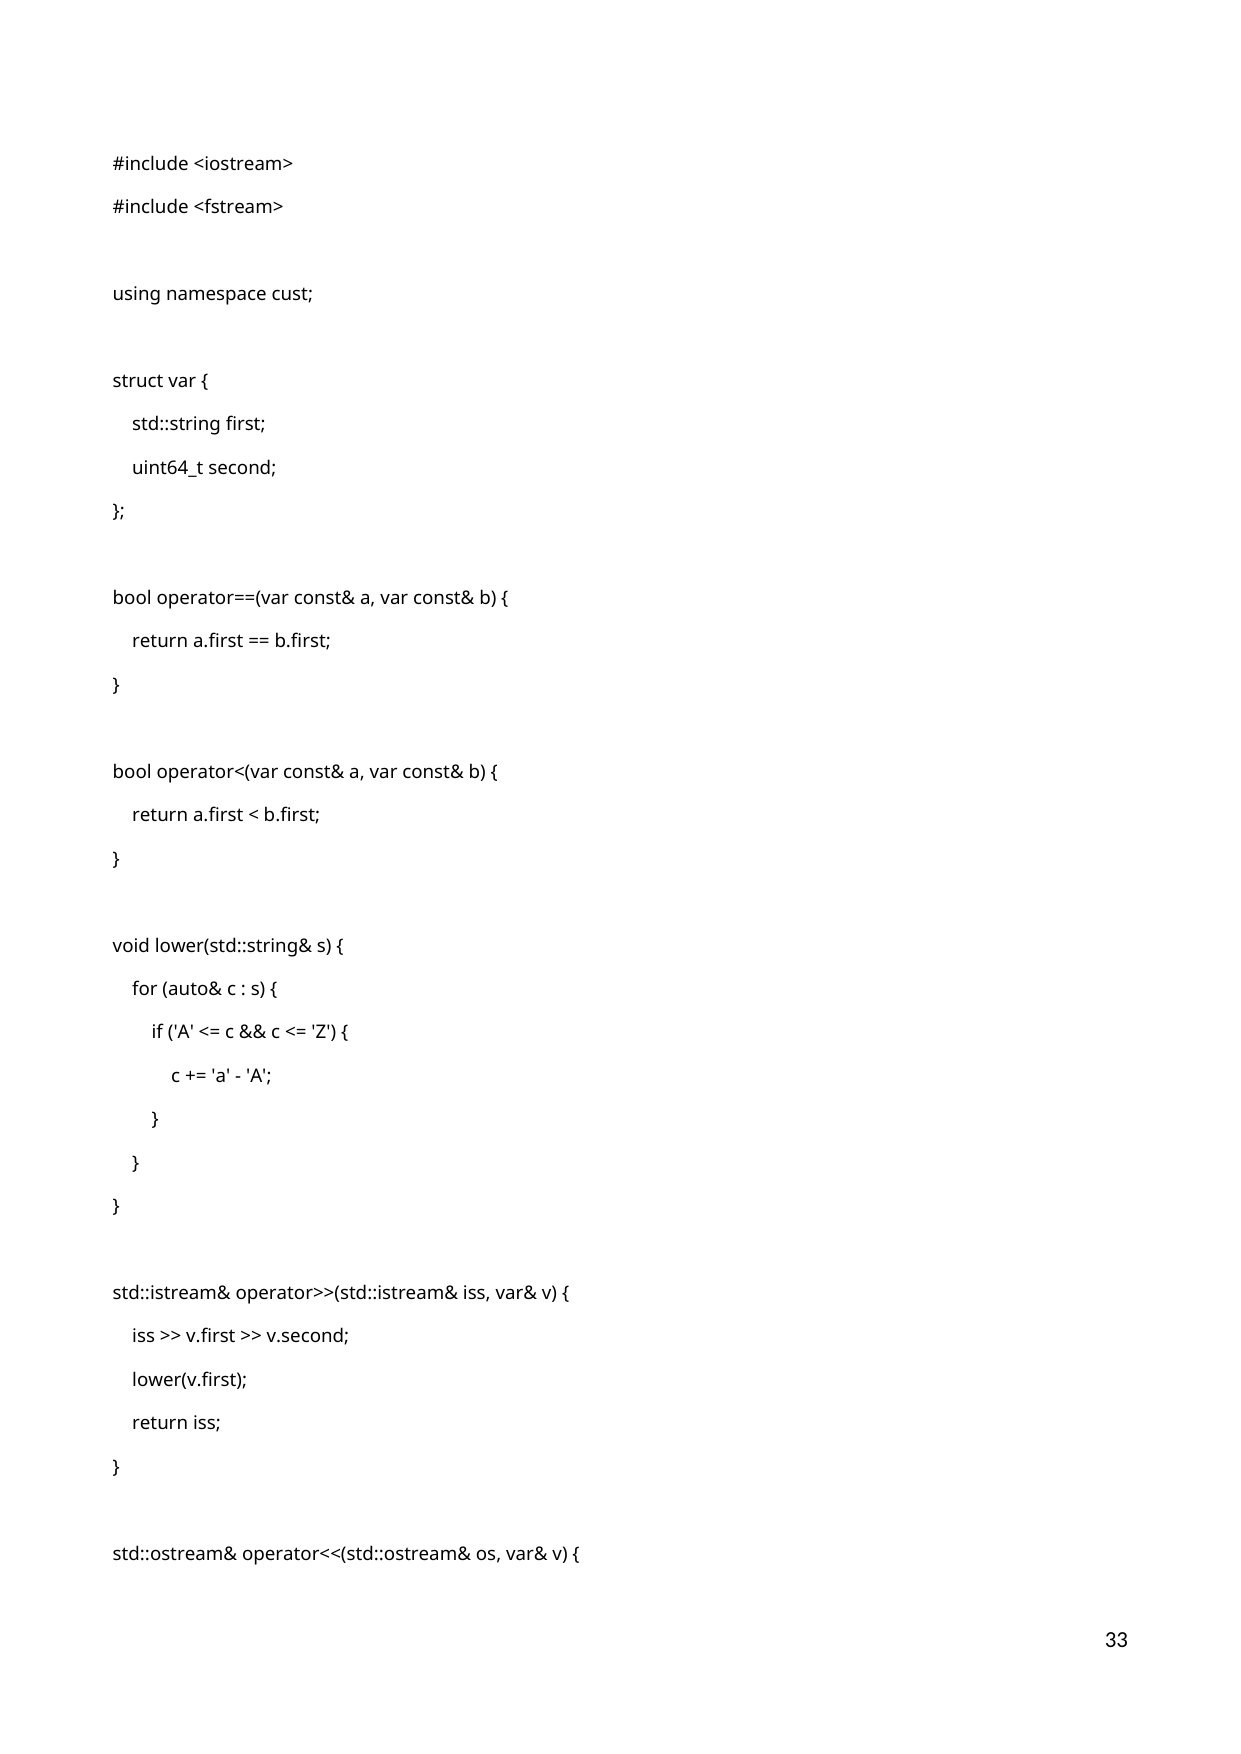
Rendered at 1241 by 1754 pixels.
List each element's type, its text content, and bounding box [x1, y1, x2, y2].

text return a.first < b.first; [112, 802, 1128, 827]
text uint64_t second; [112, 454, 1128, 479]
text } [112, 1149, 1128, 1174]
text #include <iostream> [112, 150, 1128, 176]
text std::ostream& operator<<(std::ostream& os, var& v) { [112, 1540, 1128, 1566]
text std::string first; [112, 411, 1128, 436]
text } [112, 845, 1128, 871]
text bool operator==(var const& a, var const& b) { [112, 584, 1128, 610]
text if ('A' <= c && c <= 'Z') { [112, 1019, 1128, 1044]
text } [112, 1192, 1128, 1218]
text lower(v.first); [112, 1366, 1128, 1392]
text return a.first == b.first; [112, 628, 1128, 653]
text void lower(std::string& s) { [112, 932, 1128, 957]
text for (auto& c : s) { [112, 975, 1128, 1001]
text struct var { [112, 367, 1128, 393]
text }; [112, 497, 1128, 523]
text #include <fstream> [112, 193, 1128, 219]
text } [112, 1453, 1128, 1479]
text using namespace cust; [112, 280, 1128, 306]
text iss >> v.first >> v.second; [112, 1323, 1128, 1348]
text } [112, 1106, 1128, 1131]
text std::istream& operator>>(std::istream& iss, var& v) { [112, 1279, 1128, 1305]
text } [112, 671, 1128, 697]
text return iss; [112, 1410, 1128, 1435]
text bool operator<(var const& a, var const& b) { [112, 758, 1128, 784]
text c += 'a' - 'A'; [112, 1062, 1128, 1088]
